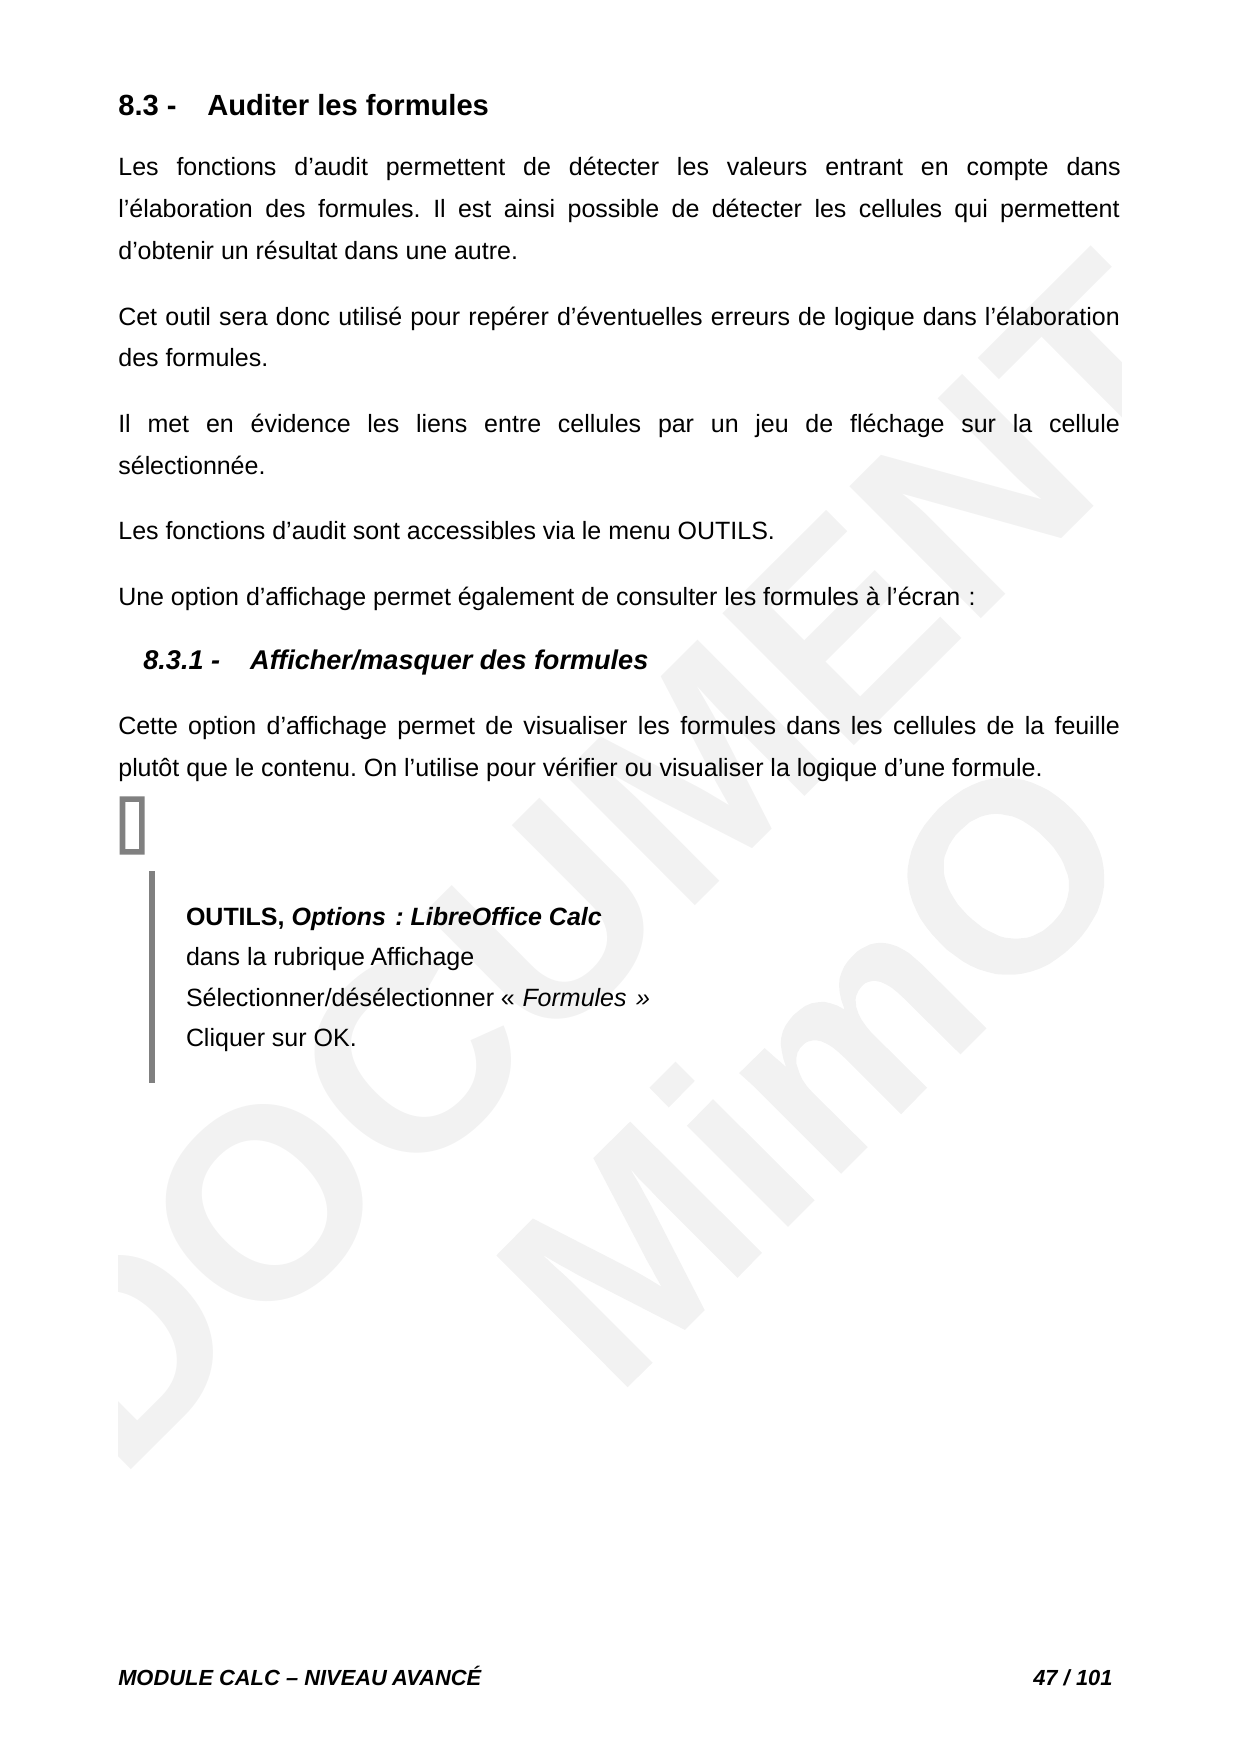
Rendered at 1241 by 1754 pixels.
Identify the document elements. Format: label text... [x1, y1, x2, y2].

text Cette option d’affichage permet de visualiser les formules dans les cellules de la feuille plutôt que le contenu. On l’utilise pour vérifier ou visualiser la logique d’une formule. [118, 712, 1122, 782]
text Les fonctions d’audit sont accessibles via le menu OUTILS. [118, 517, 1122, 545]
text Cliquer sur OK. [155, 992, 1122, 1083]
text OUTILS, Options : LibreOffice Calc [155, 871, 1122, 912]
text dans la rubrique Affichage [155, 912, 1122, 952]
subtitle Afficher/masquer des formules [143, 645, 1122, 676]
text Sélectionner/désélectionner « Formules » [155, 952, 1122, 992]
text Une option d’affichage permet également de consulter les formules à l’écran : [118, 583, 1122, 611]
subtitle Auditer les formules [118, 88, 1122, 121]
text 8 [118, 796, 1122, 871]
text Les fonctions d’audit permettent de détecter les valeurs entrant en compte dans l’élaboration des formules. Il est ainsi possible de détecter les cellules qui permettent d’obtenir un résultat dans une autre. [118, 153, 1122, 265]
text Il met en évidence les liens entre cellules par un jeu de fléchage sur la cellule sélectionnée. [118, 410, 1122, 479]
text Cet outil sera donc utilisé pour repérer d’éventuelles erreurs de logique dans l’élaboration des formules. [118, 302, 1122, 372]
